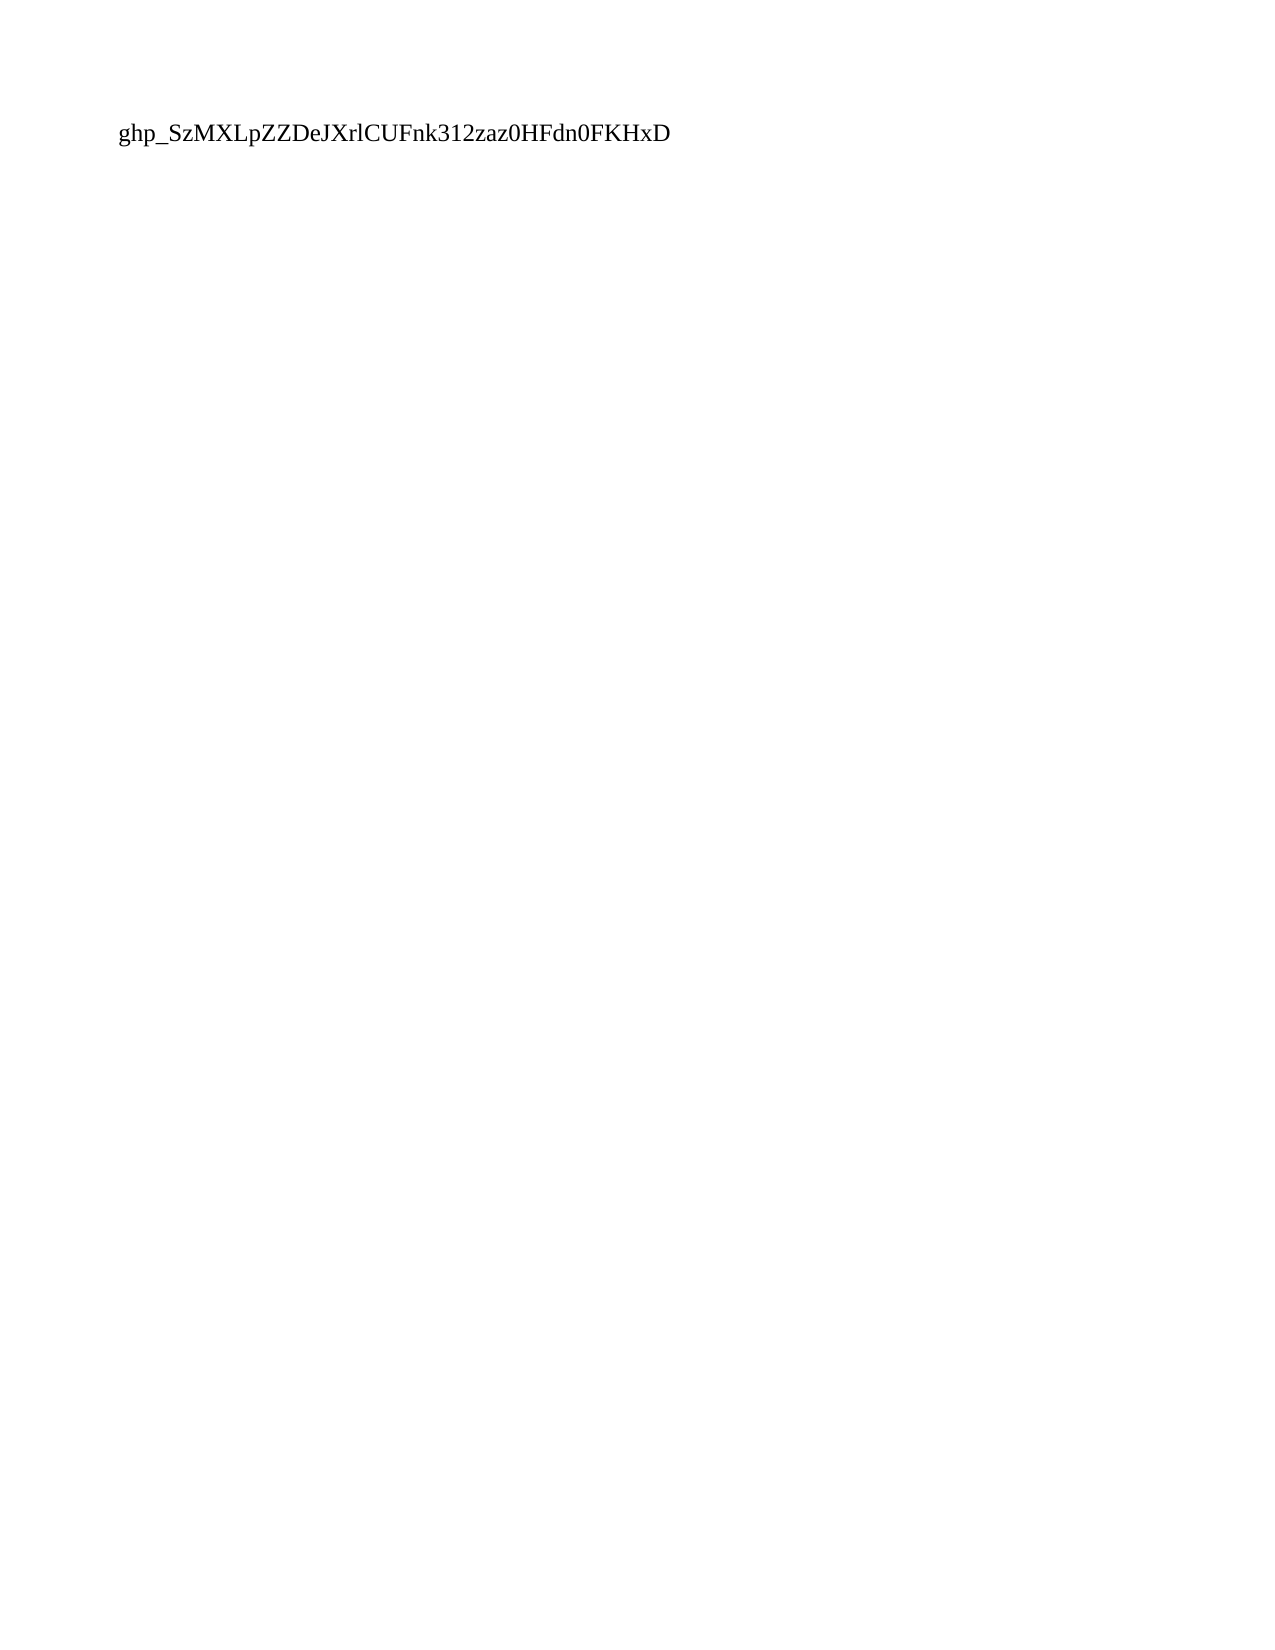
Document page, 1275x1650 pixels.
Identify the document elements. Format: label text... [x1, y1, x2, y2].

text 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 [118, 118, 1157, 147]
